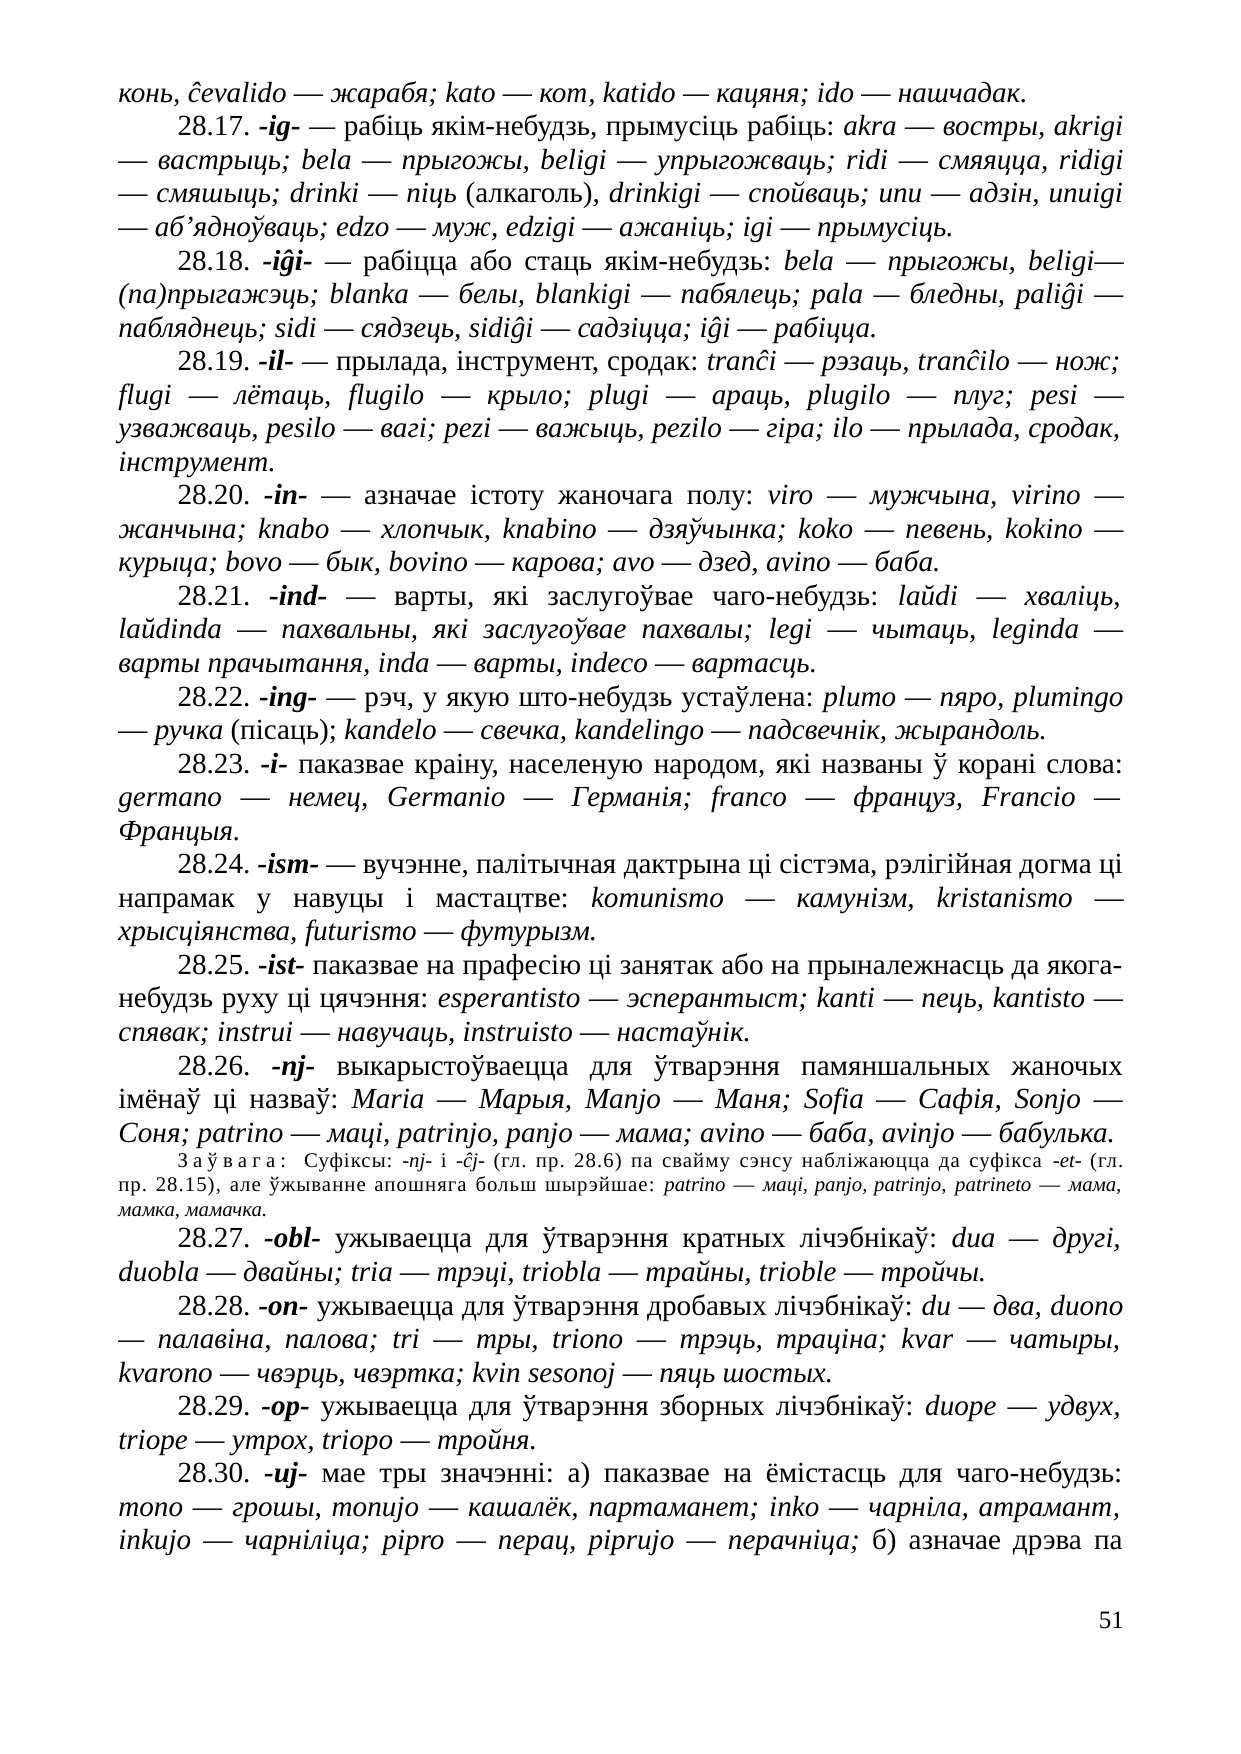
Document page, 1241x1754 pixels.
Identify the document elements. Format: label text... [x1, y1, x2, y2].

text 28.20. -in- — азначае істоту жаночага полу: viro — мужчына, virino — жанчына; knabo — хлопчык, knabino — дзяўчынка; koko — певень, kokino — курыца; bovo — бык, bovino — карова; avo — дзед, avino — баба. [118, 477, 1123, 578]
text 28.21. -ind- — варты, які заслугоўвае чаго-небудзь: laŭdi — хваліць, laŭdinda — пахвальны, які заслугоўвае пахвалы; legi — чытаць, leginda — варты прачытання, inda — варты, indeco — вартасць. [118, 578, 1123, 679]
text 28.17. -ig- — рабіць якім-небудзь, прымусіць рабіць: akra — востры, akrigi — вастрыць; bela — прыгожы, beligi — упрыгожваць; ridi — смяяцца, ridigi — смяшыць; drinki — піць (алкаголь), drinkigi — спойваць; unu — адзін, unuigi — аб’ядноўваць; edzo — муж, edzigi — ажаніць; igi — прымусіць. [118, 108, 1123, 243]
text 28.26. -nj- выкарыстоўваецца для ўтварэння памяншальных жаночых імёнаў ці назваў: Maria — Марыя, Manjo — Маня; Sofia — Сафія, Sonjo — Соня; patrino — маці, patrinjo, panjo — мама; avino — баба, avinjo — бабулька. [118, 1048, 1123, 1148]
text Заўвага: Суфіксы: -nj- і -ĉj- (гл. пр. 28.6) па свайму сэнсу набліжаюцца да суфікса -et- (гл. пр. 28.15), але ўжыванне апошняга больш шырэйшае: patrino — маці, panjo, patrinjo, patrineto — мама, мамка, мамачка. [118, 1148, 1123, 1221]
text конь, ĉevalido — жарабя; kato — кот, katido — кацяня; ido — нашчадак. [118, 75, 1123, 108]
text 28.19. -il- — прылада, інструмент, сродак: tranĉi — рэзаць, tranĉilo — нож; flugi — лётаць, flugilo — крыло; plugi — араць, plugilo — плуг; pesi — узважваць, pesilo — вагі; pezi — важыць, pezilo — гіра; ilo — прылада, сродак, інструмент. [118, 343, 1123, 477]
text 28.18. -iĝi- — рабіцца або стаць якім-небудзь: bela — прыгожы, beligi— (па)прыгажэць; blanka — белы, blankigi — пабялець; pala — бледны, paliĝi — пабляднець; sidi — сядзець, sidiĝi — садзіцца; iĝi — рабіцца. [118, 243, 1123, 343]
text 28.30. -uj- мае тры значэнні: а) паказвае на ёмістасць для чаго-небудзь: mono — грошы, monujo — кашалёк, партаманет; inko — чарніла, атрамант, inkujo — чарніліца; pipro — перац, piprujo — перачніца; б) азначае дрэва па [118, 1455, 1123, 1556]
text 28.22. -ing- — рэч, у якую што-небудзь устаўлена: plumo — пяро, plumingo — ручка (пісаць); kandelo — свечка, kandelingo — падсвечнік, жырандоль. [118, 679, 1123, 746]
text 28.29. -op- ужываецца для ўтварэння зборных лічэбнікаў: duope — удвух, triope — утрох, triopo — тройня. [118, 1388, 1123, 1455]
text 28.28. -on- ужываецца для ўтварэння дробавых лічэбнікаў: du — два, duono — палавіна, палова; tri — тры, triono — трэць, траціна; kvar — чатыры, kvarono — чвэрць, чвэртка; kvin sesonoj — пяць шостых. [118, 1288, 1123, 1388]
text 28.23. -i- паказвае краіну, населеную народом, які названы ў корані слова: germano — немец, Germanio — Германія; franco — француз, Francio — Францыя. [118, 746, 1123, 846]
text 28.24. -ism- — вучэнне, палітычная дактрына ці сістэма, рэлігійная догма ці напрамак у навуцы і мастацтве: komunismo — камунізм, kristanismo — хрысціянства, futurismo — футурызм. [118, 846, 1123, 947]
text 28.27. -obl- ужываецца для ўтварэння кратных лічэбнікаў: dua — другі, duobla — двайны; tria — трэці, triobla — трайны, trioble — тройчы. [118, 1221, 1123, 1288]
text 28.25. -ist- паказвае на прафесію ці занятак або на прыналежнасць да якога-небудзь руху ці цячэння: esperantisto — эсперантыст; kanti — пець, kantisto — спявак; instrui — навучаць, instruisto — настаўнік. [118, 947, 1123, 1048]
